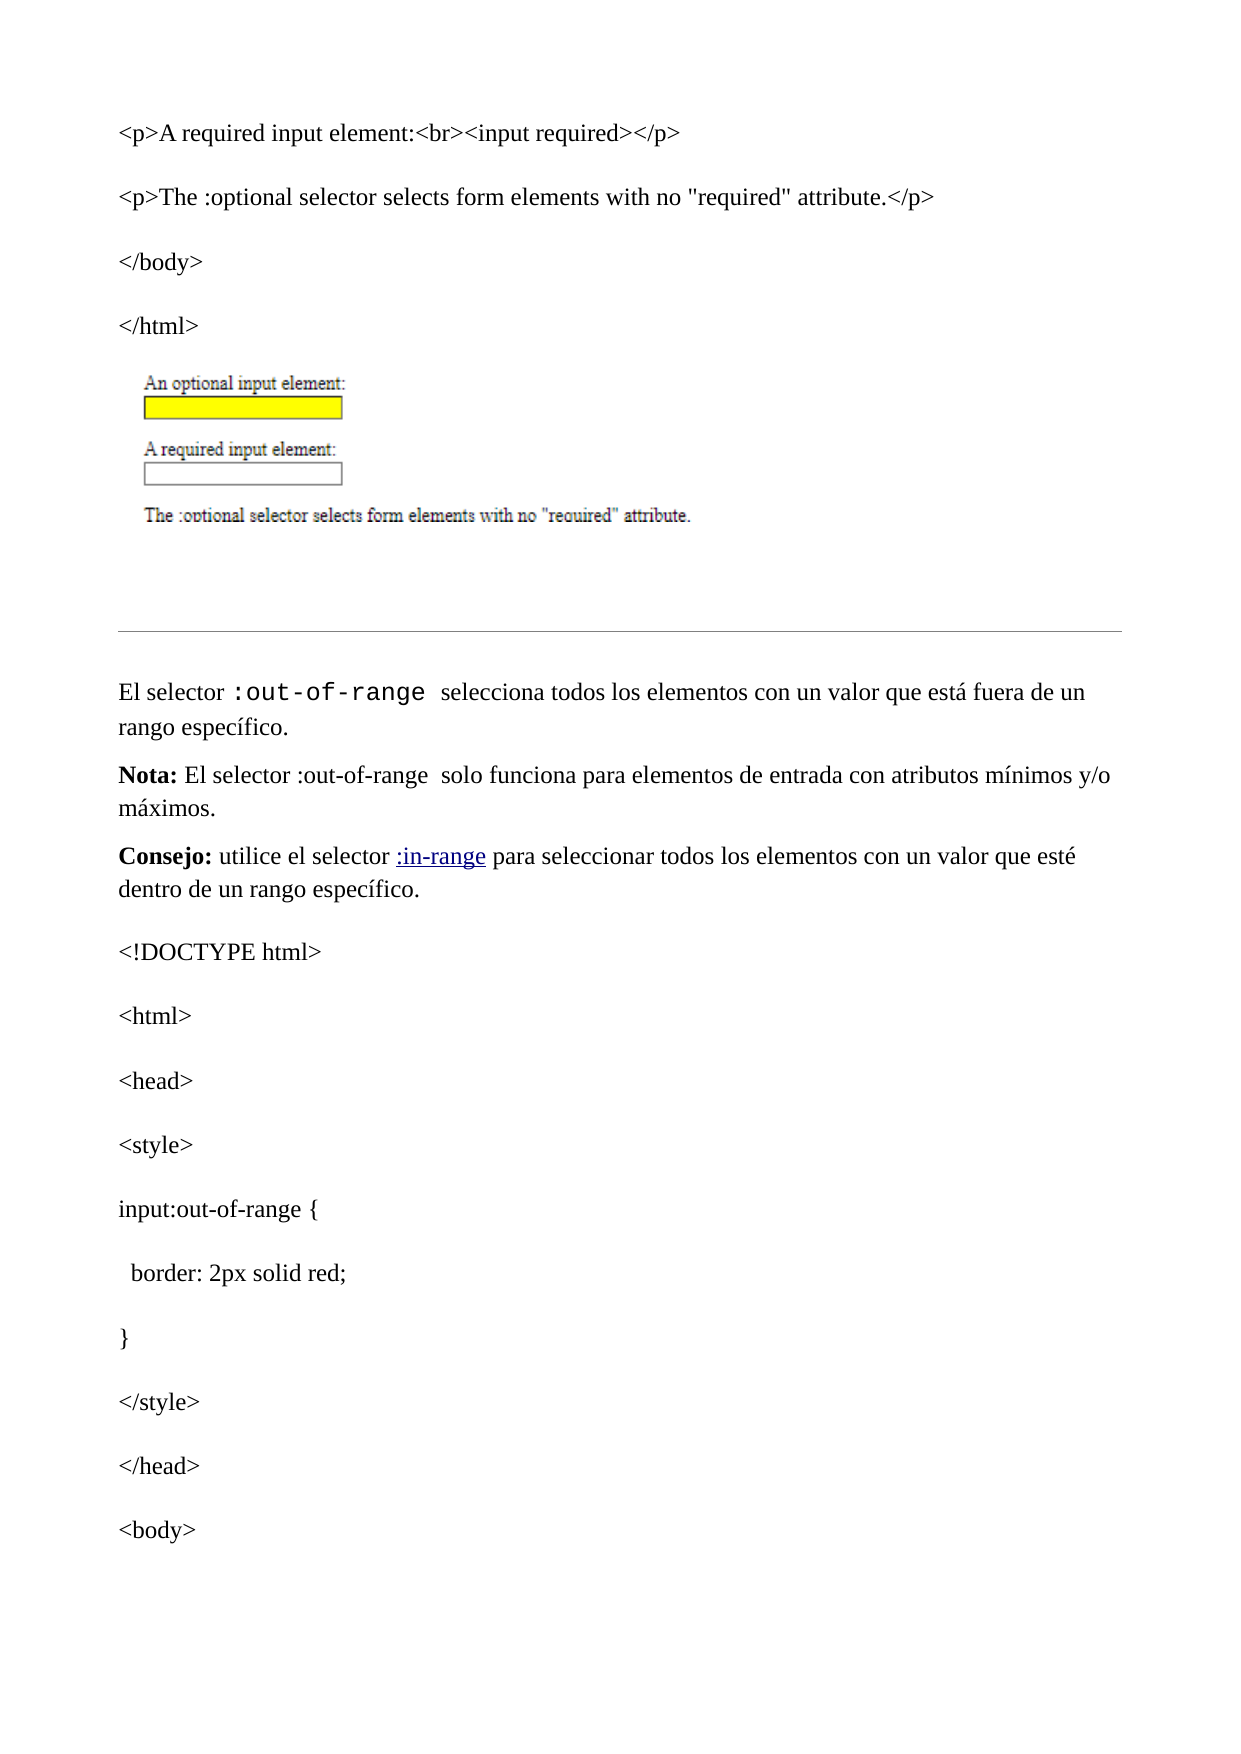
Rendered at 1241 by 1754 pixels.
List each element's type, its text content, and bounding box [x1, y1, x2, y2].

text Consejo: utilice el selector :in-range para seleccionar todos los elementos con un valor que esté dentro de un rango específico. [118, 841, 1122, 903]
text </head> [118, 1451, 1122, 1480]
text <p>The :optional selector selects form elements with no "required" attribute.</p> [118, 182, 1122, 211]
text <head> [118, 1066, 1122, 1094]
text </html> [118, 311, 1122, 340]
text <style> [118, 1130, 1122, 1159]
picture [138, 372, 737, 522]
text border: 2px solid red; [118, 1258, 1122, 1287]
text <body> [118, 1516, 1122, 1544]
text <p>A required input element:<br><input required></p> [118, 118, 1122, 147]
text <html> [118, 1001, 1122, 1030]
text El selector :out-of-range selecciona todos los elementos con un valor que está fuera de un rango específico. [118, 677, 1122, 740]
text Nota: El selector :out-of-range solo funciona para elementos de entrada con atributos mínimos y/o máximos. [118, 760, 1122, 822]
text </body> [118, 247, 1122, 275]
text </style> [118, 1387, 1122, 1416]
text } [118, 1323, 1122, 1352]
text <!DOCTYPE html> [118, 937, 1122, 966]
text input:out-of-range { [118, 1194, 1122, 1223]
